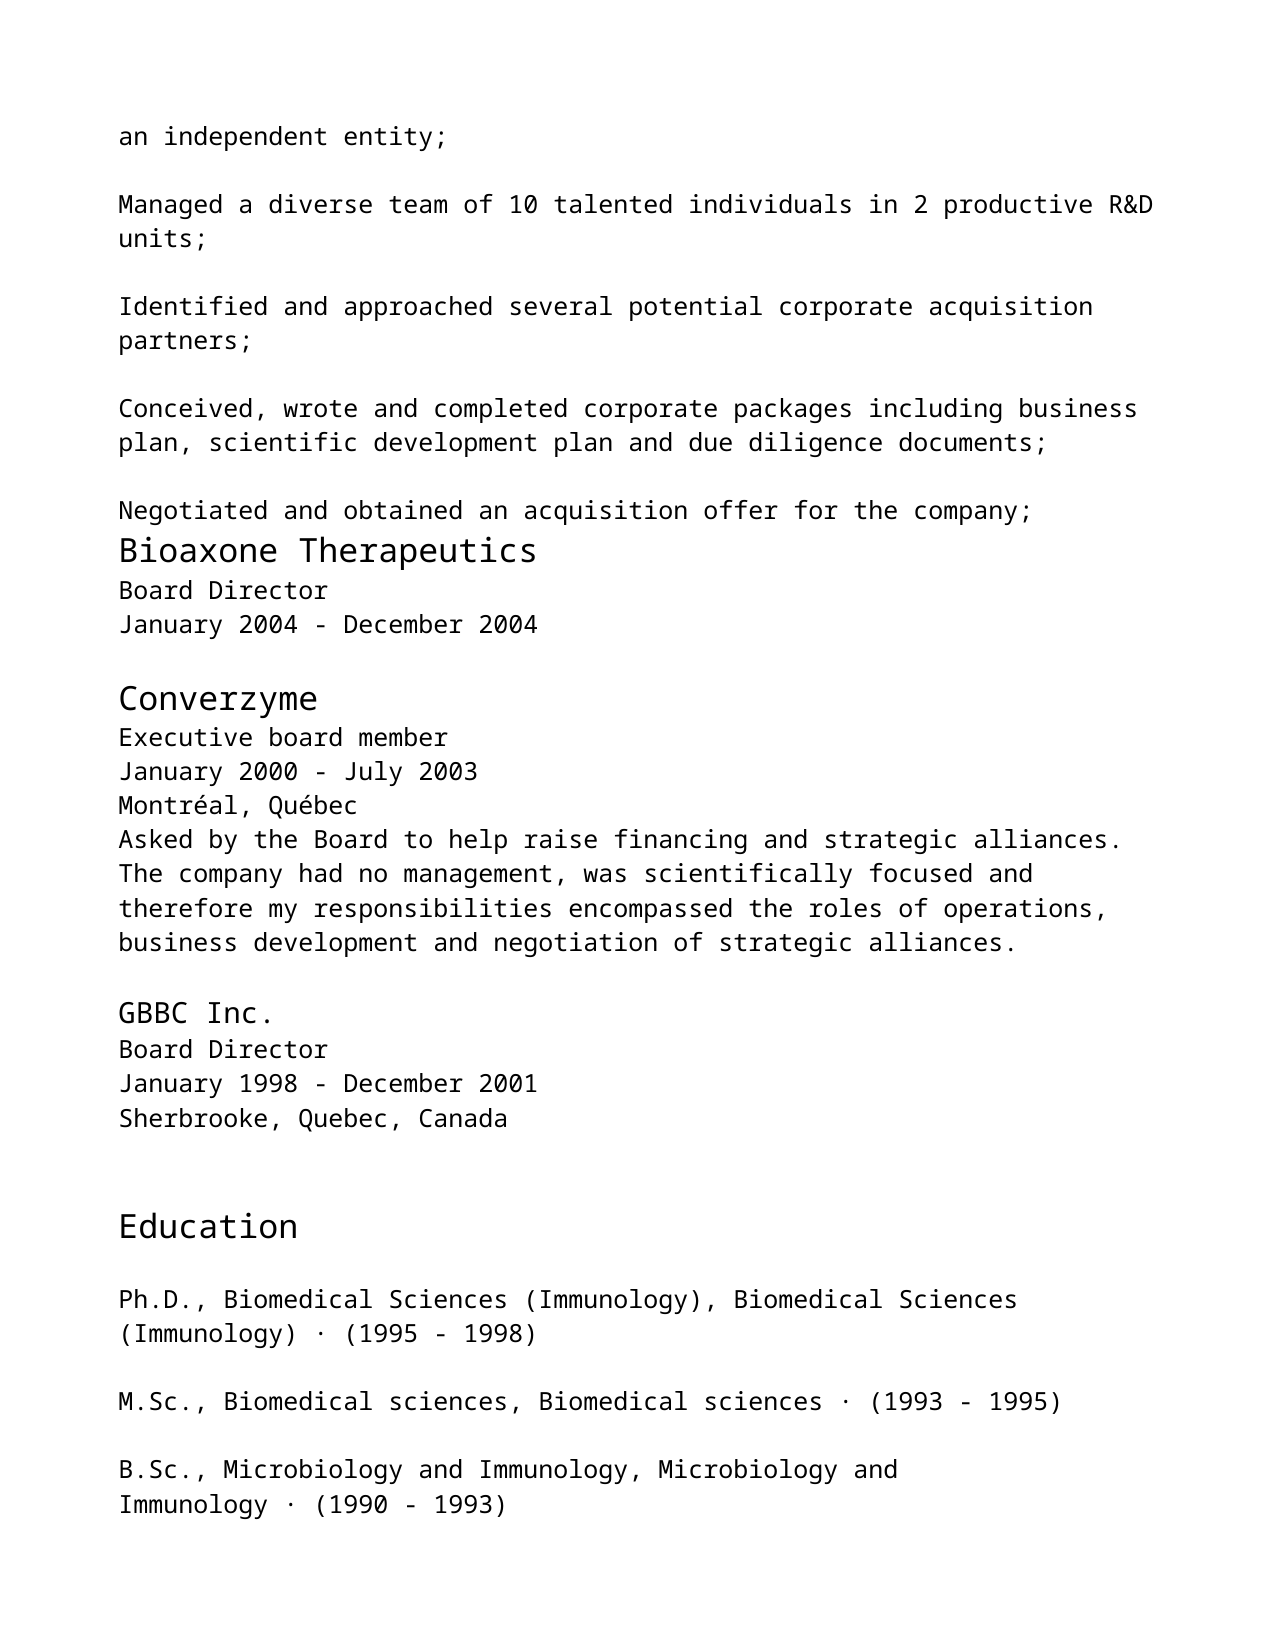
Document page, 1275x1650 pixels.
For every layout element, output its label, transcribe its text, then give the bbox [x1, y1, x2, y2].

text Managed a diverse team of 10 talented individuals in 2 productive R&D units; [118, 186, 1157, 288]
text Conceived, wrote and completed corporate packages including business plan, scientific development plan and due diligence documents; [118, 391, 1157, 493]
text M.Sc., Biomedical sciences, Biomedical sciences · (1993 - 1995) [118, 1384, 1157, 1452]
text B.Sc., Microbiology and Immunology, Microbiology and Immunology · (1990 - 1993) [118, 1452, 1157, 1520]
text Education [118, 1202, 1157, 1282]
text Identified and approached several potential corporate acquisition partners; [118, 288, 1157, 391]
text Converzyme Executive board member January 2000 - July 2003 Montréal, Québec Asked by the Board to help raise financing and strategic alliances. The company had no management, was scientifically focused and therefore my responsibilities encompassed the roles of operations, business development and negotiation of strategic alliances. [118, 674, 1157, 992]
text GBBC Inc. Board Director January 1998 - December 2001 Sherbrooke, Quebec, Canada [118, 992, 1157, 1168]
text Negotiated and obtained an acquisition offer for the company; Bioaxone Therapeutics [118, 493, 1157, 572]
text an independent entity; [118, 118, 1157, 186]
text Board Director January 2004 - December 2004 [118, 572, 1157, 674]
text Ph.D., Biomedical Sciences (Immunology), Biomedical Sciences (Immunology) · (1995 - 1998) [118, 1282, 1157, 1384]
